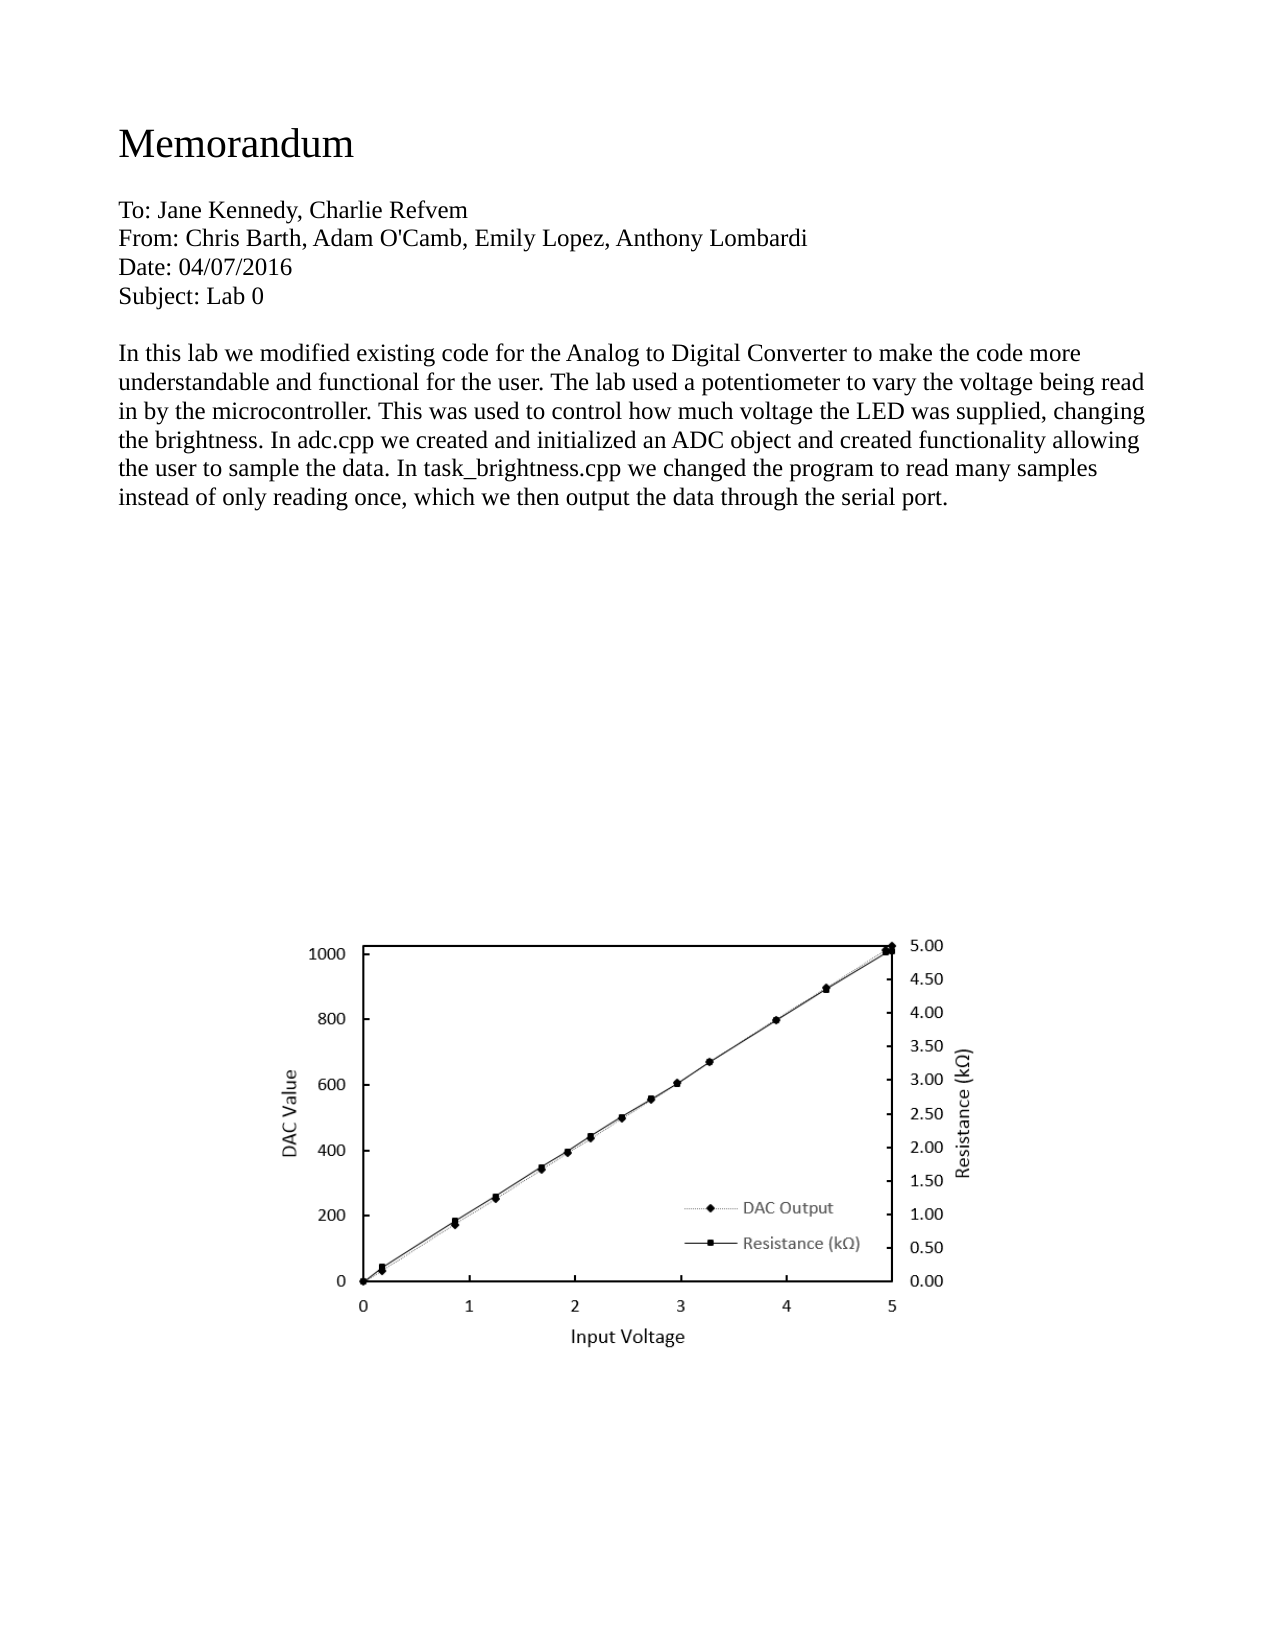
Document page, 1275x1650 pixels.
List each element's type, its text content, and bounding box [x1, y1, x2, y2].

text In this lab we modified existing code for the Analog to Digital Converter to make the code more understandable and functional for the user. The lab used a potentiometer to vary the voltage being read in by the microcontroller. This was used to control how much voltage the LED was supplied, changing the brightness. In adc.cpp we created and initialized an ADC object and created functionality allowing the user to sample the data. In task_brightness.cpp we changed the program to read many samples instead of only reading once, which we then output the data through the serial port. [118, 338, 1157, 511]
text Subject: Lab 0 [118, 281, 1157, 310]
picture [257, 923, 990, 1365]
text Memorandum [118, 118, 1157, 166]
text To: Jane Kennedy, Charlie Refvem [118, 195, 1157, 223]
text Date: 04/07/2016 [118, 252, 1157, 281]
text From: Chris Barth, Adam O'Camb, Emily Lopez, Anthony Lombardi [118, 223, 1157, 252]
